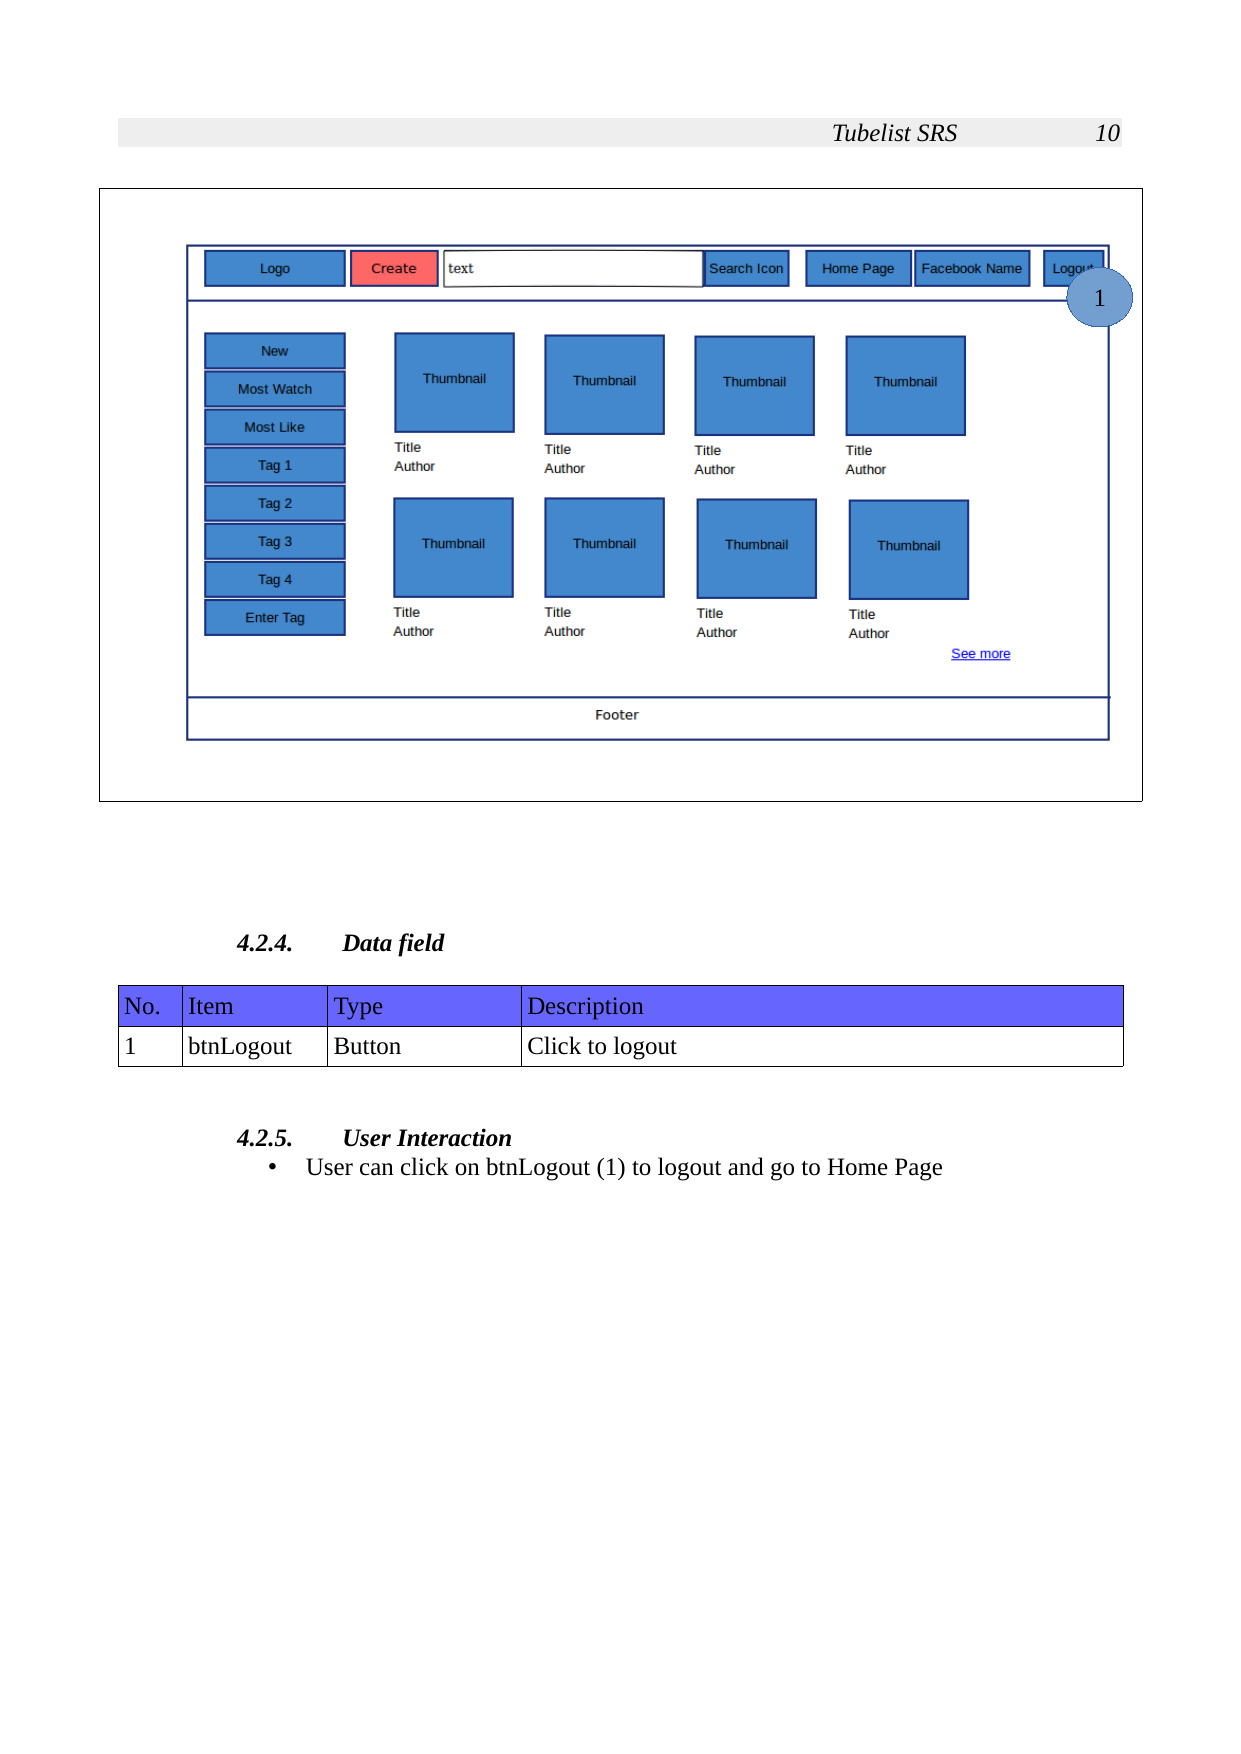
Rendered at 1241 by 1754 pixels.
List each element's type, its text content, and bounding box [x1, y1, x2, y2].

list Data field [231, 928, 1122, 956]
table_cell btnLogout [183, 1027, 327, 1066]
list User Interaction [231, 1123, 1122, 1152]
table_header Item [183, 986, 327, 1026]
table_cell 1 [119, 1027, 182, 1066]
table_cell Click to logout [522, 1027, 1123, 1066]
table_header No. [119, 986, 182, 1026]
table_header Type [328, 986, 521, 1026]
picture [107, 197, 1133, 764]
table_cell Button [328, 1027, 521, 1066]
list User can click on btnLogout (1) to logout and go to Home Page [268, 1152, 1122, 1181]
table_header Description [522, 986, 1123, 1026]
